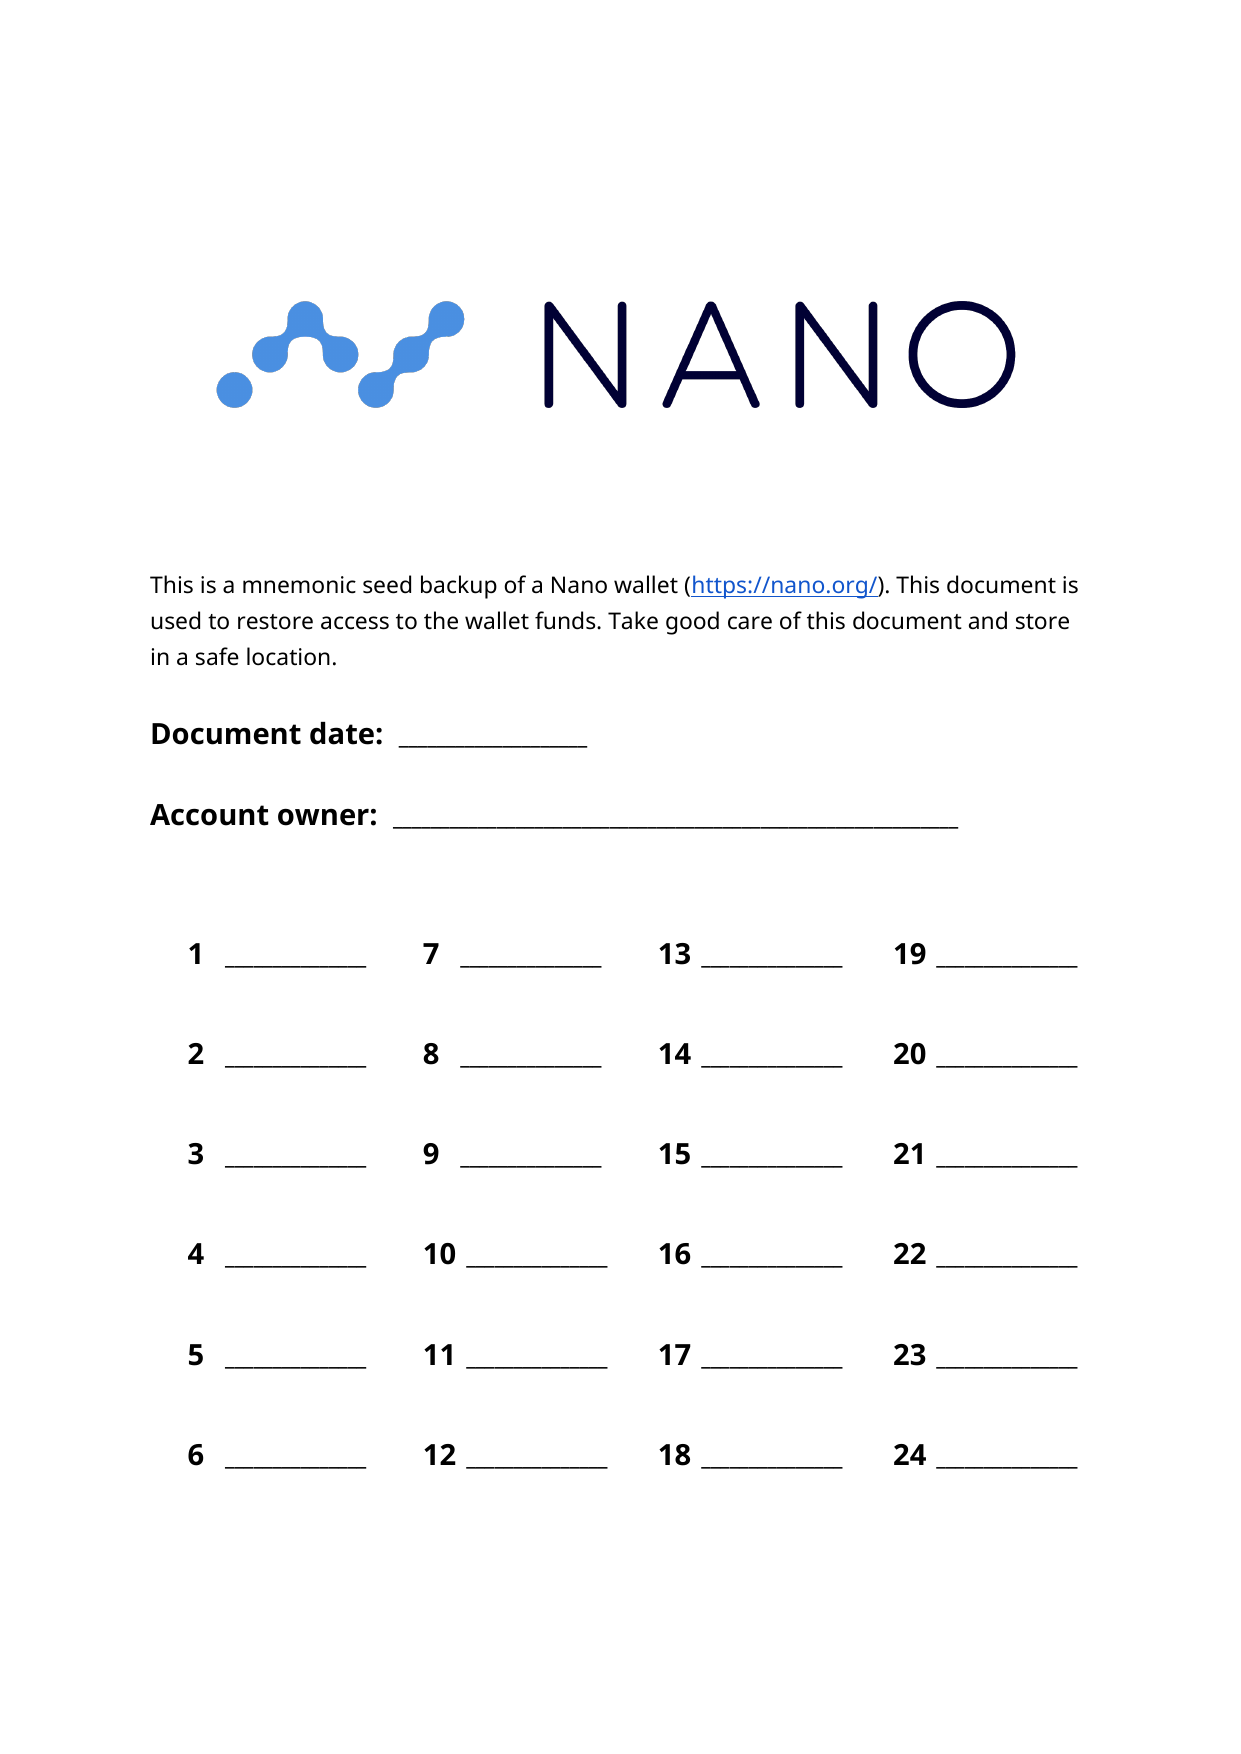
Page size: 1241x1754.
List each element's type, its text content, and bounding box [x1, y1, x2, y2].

picture [150, 150, 1091, 565]
table_header _______________ _______________ _______________ _______________ _______________ _______________ [150, 912, 385, 1474]
text Account owner: ____________________________________________________________ [150, 794, 1090, 834]
table_header _______________ _______________ _______________ _______________ _______________ _______________ [385, 912, 620, 1474]
text Document date: ____________________ [150, 713, 1090, 753]
text This is a mnemonic seed backup of a Nano wallet (https://nano.org/). This document is used to restore access to the wallet funds. Take good care of this document and store in a safe location. [150, 565, 1090, 672]
table_header _______________ _______________ _______________ _______________ _______________ _______________ [620, 912, 855, 1474]
table_header _______________ _______________ _______________ _______________ _______________ _______________ [855, 912, 1091, 1474]
